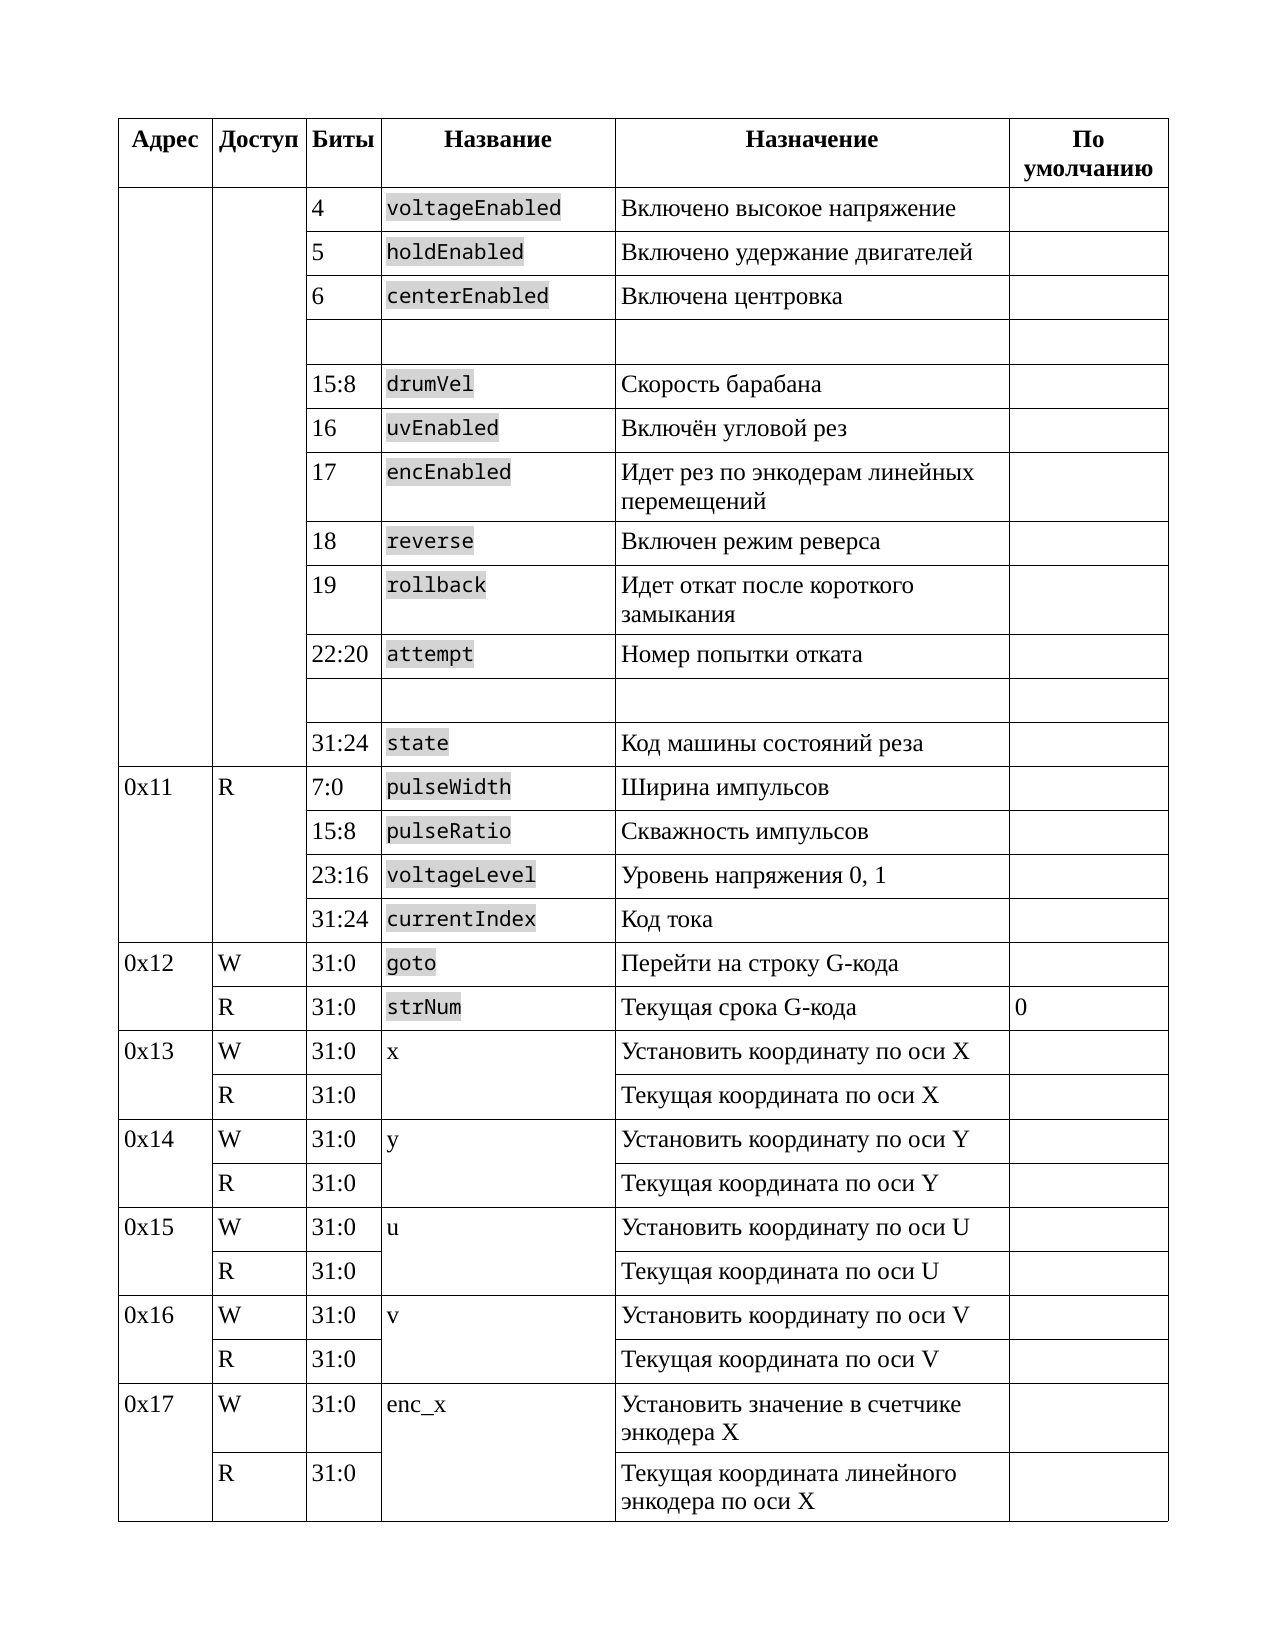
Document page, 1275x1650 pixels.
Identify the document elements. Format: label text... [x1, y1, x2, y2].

table_cell [307, 679, 381, 722]
table_cell Текущая координата по оси U [616, 1252, 1009, 1295]
table_cell W [213, 943, 306, 986]
table_cell Идет откат после короткого замыкания [616, 566, 1009, 634]
table_cell 31:0 [307, 1384, 381, 1452]
table_cell 0x15 [119, 1208, 212, 1295]
table_cell 0x11 [119, 767, 212, 942]
table_cell Текущая координата по оси Y [616, 1164, 1009, 1207]
table_cell [1010, 635, 1168, 678]
table_cell Включён угловой рез [616, 409, 1009, 452]
table_cell 16 [307, 409, 381, 452]
table_header Адрес [119, 119, 212, 187]
table_cell holdEnabled [382, 232, 615, 275]
table_cell encEnabled [382, 453, 615, 521]
table_cell W [213, 1384, 306, 1452]
table_cell [1010, 1120, 1168, 1162]
table_cell 0x12 [119, 943, 212, 1030]
table_cell rollback [382, 566, 615, 634]
table_cell [1010, 1384, 1168, 1452]
table_cell [616, 320, 1009, 363]
table_cell Текущая координата линейного энкодера по оси X [616, 1453, 1009, 1521]
table_cell R [213, 987, 306, 1030]
table_cell 31:0 [307, 1120, 381, 1162]
table_cell voltageEnabled [382, 188, 615, 231]
table_cell Номер попытки отката [616, 635, 1009, 678]
table_cell uvEnabled [382, 409, 615, 452]
table_cell [1010, 320, 1168, 363]
table_cell [382, 679, 615, 722]
table_cell 0x17 [119, 1384, 212, 1521]
table_cell [1010, 1031, 1168, 1074]
table_cell Код машины состояний реза [616, 723, 1009, 766]
table_cell [1010, 767, 1168, 810]
table_cell 31:0 [307, 1075, 381, 1118]
table_cell [1010, 855, 1168, 898]
table_cell Текущая срока G-кода [616, 987, 1009, 1030]
table_cell [307, 320, 381, 363]
table_cell W [213, 1031, 306, 1074]
table_cell 0 [1010, 987, 1168, 1030]
table_cell 31:0 [307, 1296, 381, 1339]
table_cell Текущая координата по оси X [616, 1075, 1009, 1118]
table_cell Включена центровка [616, 276, 1009, 319]
table_cell Код тока [616, 899, 1009, 942]
table_cell 0x13 [119, 1031, 212, 1118]
table_header Название [382, 119, 615, 187]
table_cell 4 [307, 188, 381, 231]
table_cell 31:0 [307, 1252, 381, 1295]
table_cell 31:0 [307, 987, 381, 1030]
table_cell Включен режим реверса [616, 522, 1009, 565]
table_cell 31:0 [307, 1453, 381, 1521]
table_cell 5 [307, 232, 381, 275]
table_cell [1010, 232, 1168, 275]
table_cell Идет рез по энкодерам линейных перемещений [616, 453, 1009, 521]
table_cell W [213, 1296, 306, 1339]
table_header Биты [307, 119, 381, 187]
table_cell Установить координату по оси U [616, 1208, 1009, 1251]
table_cell [1010, 522, 1168, 565]
table_cell Включено удержание двигателей [616, 232, 1009, 275]
table_cell [1010, 566, 1168, 634]
table_cell drumVel [382, 365, 615, 407]
table_cell Перейти на строку G-кода [616, 943, 1009, 986]
table_cell Включено высокое напряжение [616, 188, 1009, 231]
table_cell 31:0 [307, 1031, 381, 1074]
table_cell Уровень напряжения 0, 1 [616, 855, 1009, 898]
table_cell 31:0 [307, 1340, 381, 1383]
table_cell [1010, 1208, 1168, 1251]
table_cell currentIndex [382, 899, 615, 942]
table_cell 17 [307, 453, 381, 521]
table_cell pulseRatio [382, 811, 615, 854]
table_cell [1010, 943, 1168, 986]
table_cell [1010, 1164, 1168, 1207]
table_cell centerEnabled [382, 276, 615, 319]
table_cell [1010, 1252, 1168, 1295]
table_cell [1010, 679, 1168, 722]
table_cell [1010, 899, 1168, 942]
table_cell W [213, 1208, 306, 1251]
table_cell [1010, 365, 1168, 407]
table_cell R [213, 1164, 306, 1207]
table_cell 31:24 [307, 899, 381, 942]
table_cell strNum [382, 987, 615, 1030]
table_cell 7:0 [307, 767, 381, 810]
table_cell y [382, 1120, 615, 1207]
table_cell [1010, 453, 1168, 521]
table_cell [616, 679, 1009, 722]
table_cell R [213, 1453, 306, 1521]
table_cell goto [382, 943, 615, 986]
table_cell 31:0 [307, 1208, 381, 1251]
table_header По умолчанию [1010, 119, 1168, 187]
table_cell x [382, 1031, 615, 1118]
table_cell 22:20 [307, 635, 381, 678]
table_cell [1010, 811, 1168, 854]
table_cell R [213, 1252, 306, 1295]
table_cell 0x16 [119, 1296, 212, 1383]
table_cell u [382, 1208, 615, 1295]
table_cell [1010, 276, 1168, 319]
table_cell 15:8 [307, 365, 381, 407]
table_cell [1010, 188, 1168, 231]
table_cell [1010, 1340, 1168, 1383]
table_cell 31:0 [307, 943, 381, 986]
table_cell state [382, 723, 615, 766]
table_cell 0x14 [119, 1120, 212, 1207]
table_cell 18 [307, 522, 381, 565]
table_header Назначение [616, 119, 1009, 187]
table_cell [1010, 723, 1168, 766]
table_cell reverse [382, 522, 615, 565]
table_cell voltageLevel [382, 855, 615, 898]
table_cell [1010, 409, 1168, 452]
table_cell Скважность импульсов [616, 811, 1009, 854]
table_cell 6 [307, 276, 381, 319]
table_cell [1010, 1296, 1168, 1339]
table_cell pulseWidth [382, 767, 615, 810]
table_cell R [213, 1075, 306, 1118]
table_cell W [213, 1120, 306, 1162]
table_cell R [213, 767, 306, 942]
table_cell 31:24 [307, 723, 381, 766]
table_cell attempt [382, 635, 615, 678]
table_cell Текущая координата по оси V [616, 1340, 1009, 1383]
table_cell v [382, 1296, 615, 1383]
table_cell Ширина импульсов [616, 767, 1009, 810]
table_cell R [213, 1340, 306, 1383]
table_header Доступ [213, 119, 306, 187]
table_cell 23:16 [307, 855, 381, 898]
table_cell Установить координату по оси V [616, 1296, 1009, 1339]
table_cell 19 [307, 566, 381, 634]
table_cell [382, 320, 615, 363]
table_cell [1010, 1075, 1168, 1118]
table_cell enc_x [382, 1384, 615, 1521]
table_cell Скорость барабана [616, 365, 1009, 407]
table_cell 15:8 [307, 811, 381, 854]
table_cell [1010, 1453, 1168, 1521]
table_cell Установить значение в счетчике энкодера X [616, 1384, 1009, 1452]
table_cell 31:0 [307, 1164, 381, 1207]
table_cell Установить координату по оси X [616, 1031, 1009, 1074]
table_cell Установить координату по оси Y [616, 1120, 1009, 1162]
